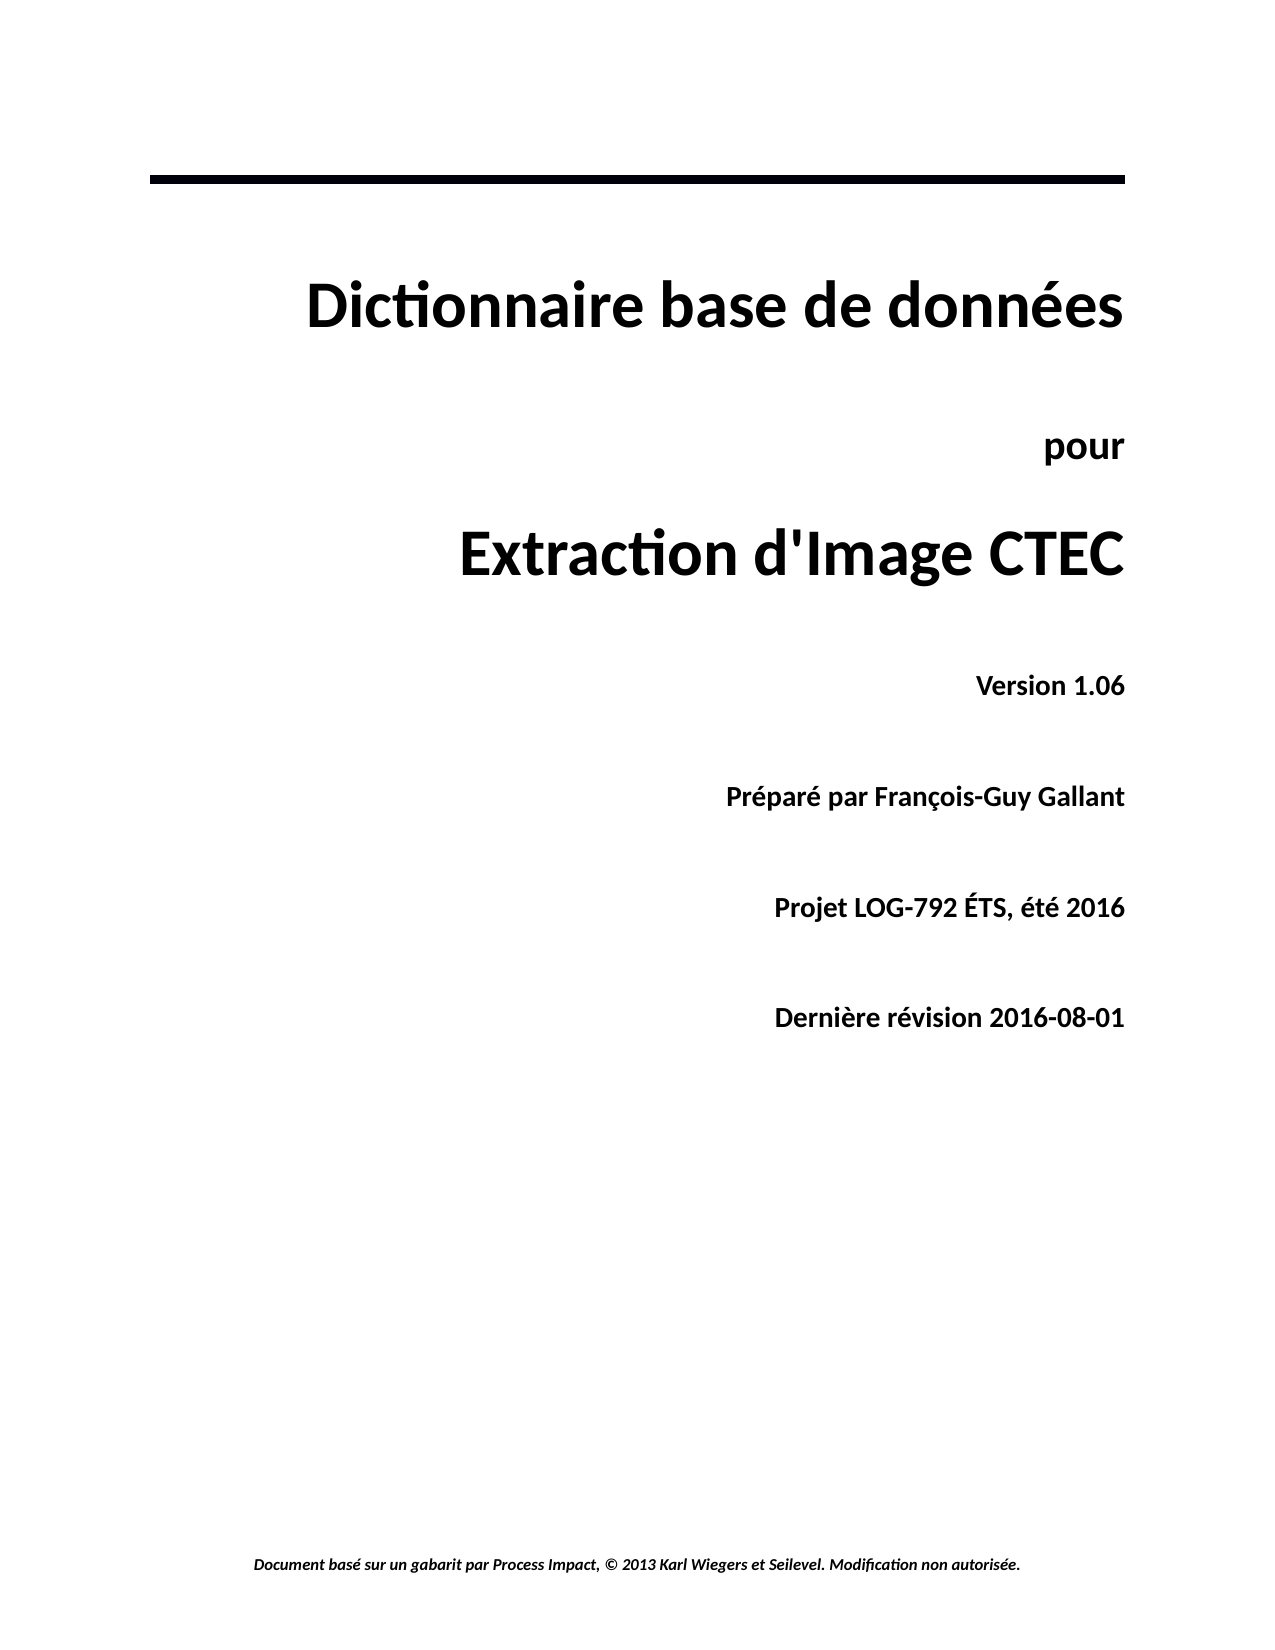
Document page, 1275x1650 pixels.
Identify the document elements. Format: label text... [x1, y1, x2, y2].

title pour [150, 419, 1125, 469]
text Projet LOG-792 ÉTS, été 2016 [150, 889, 1125, 924]
text Version 1.06 [150, 667, 1125, 703]
title Extraction d'Image CTEC [150, 511, 1125, 592]
text Dernière révision 2016-08-01 [150, 999, 1125, 1035]
title Dictionnaire base de données [150, 262, 1125, 344]
text Préparé par François-Guy Gallant [150, 778, 1125, 814]
